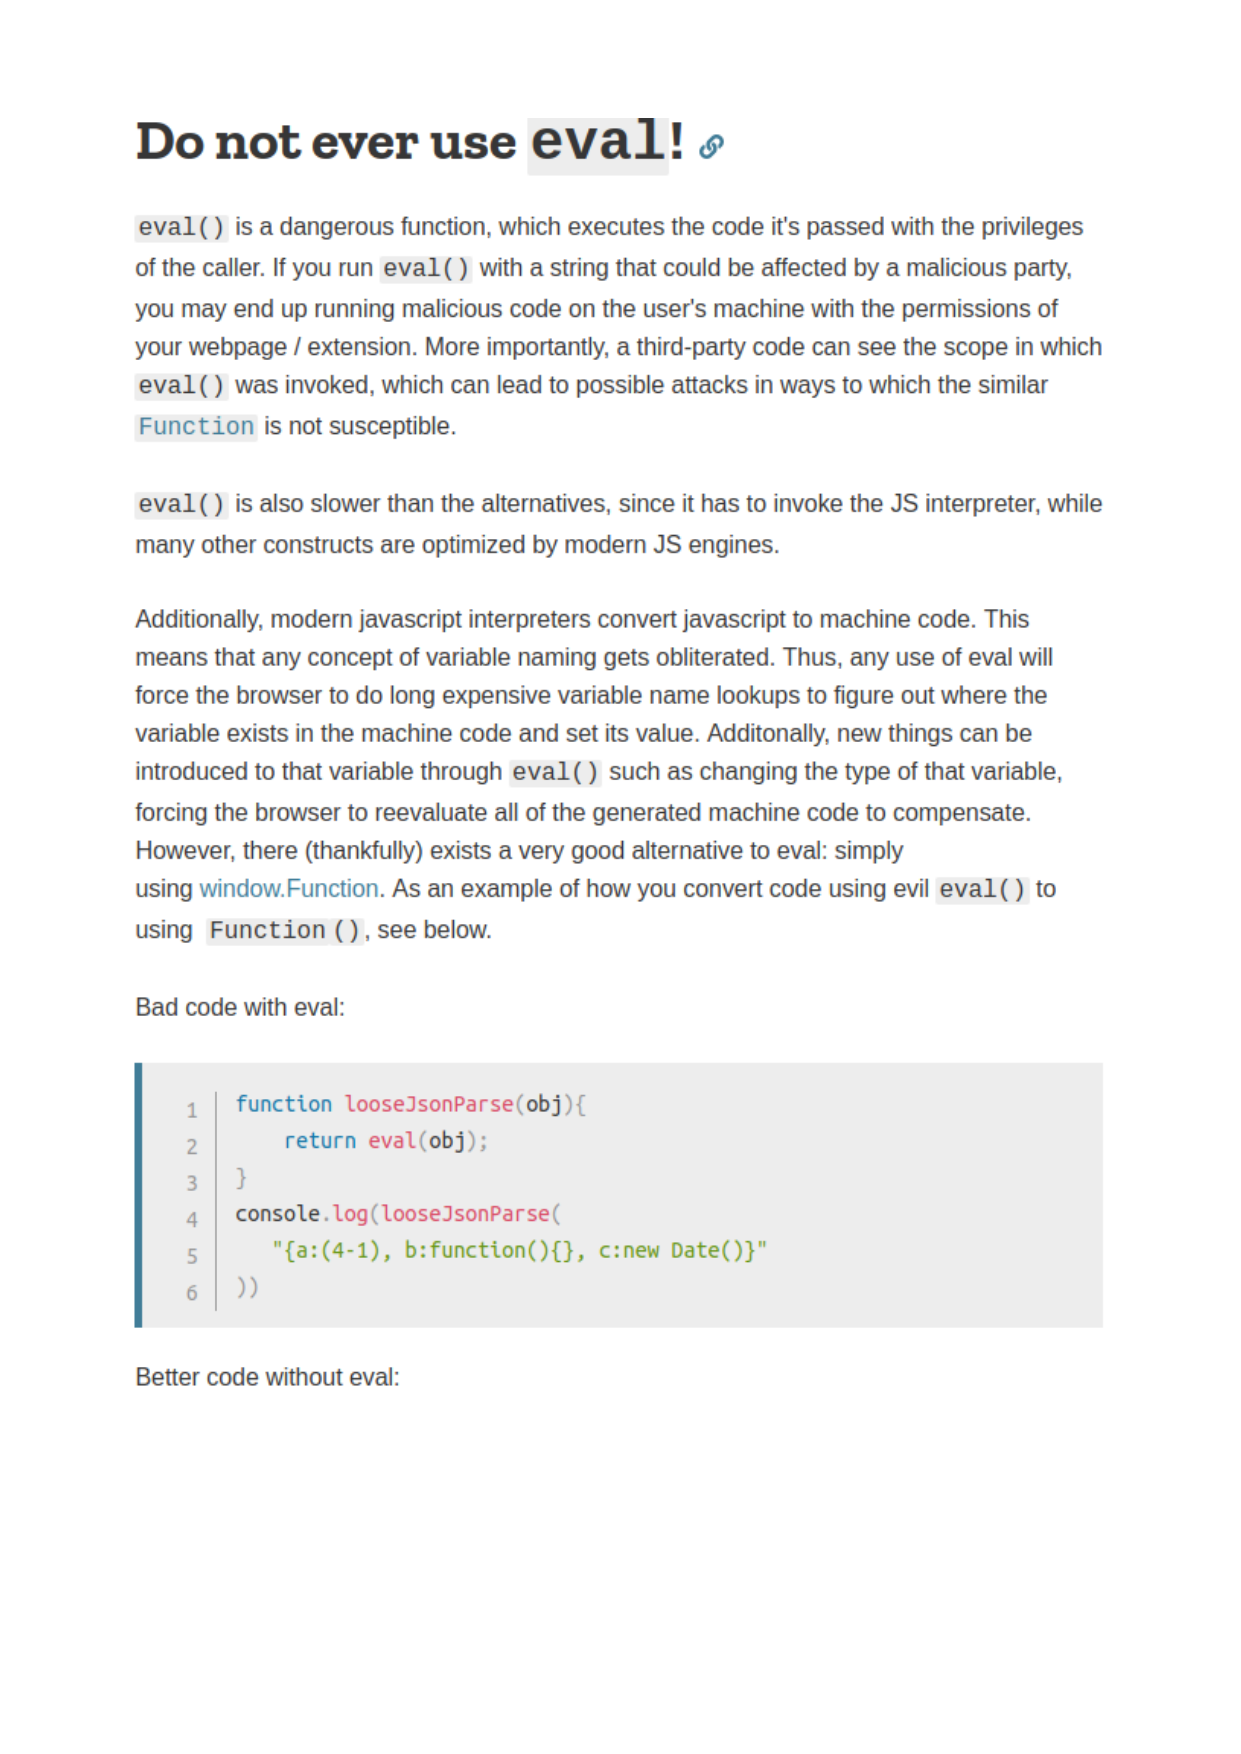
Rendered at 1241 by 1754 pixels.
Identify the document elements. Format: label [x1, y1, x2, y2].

picture [118, 118, 1123, 1401]
